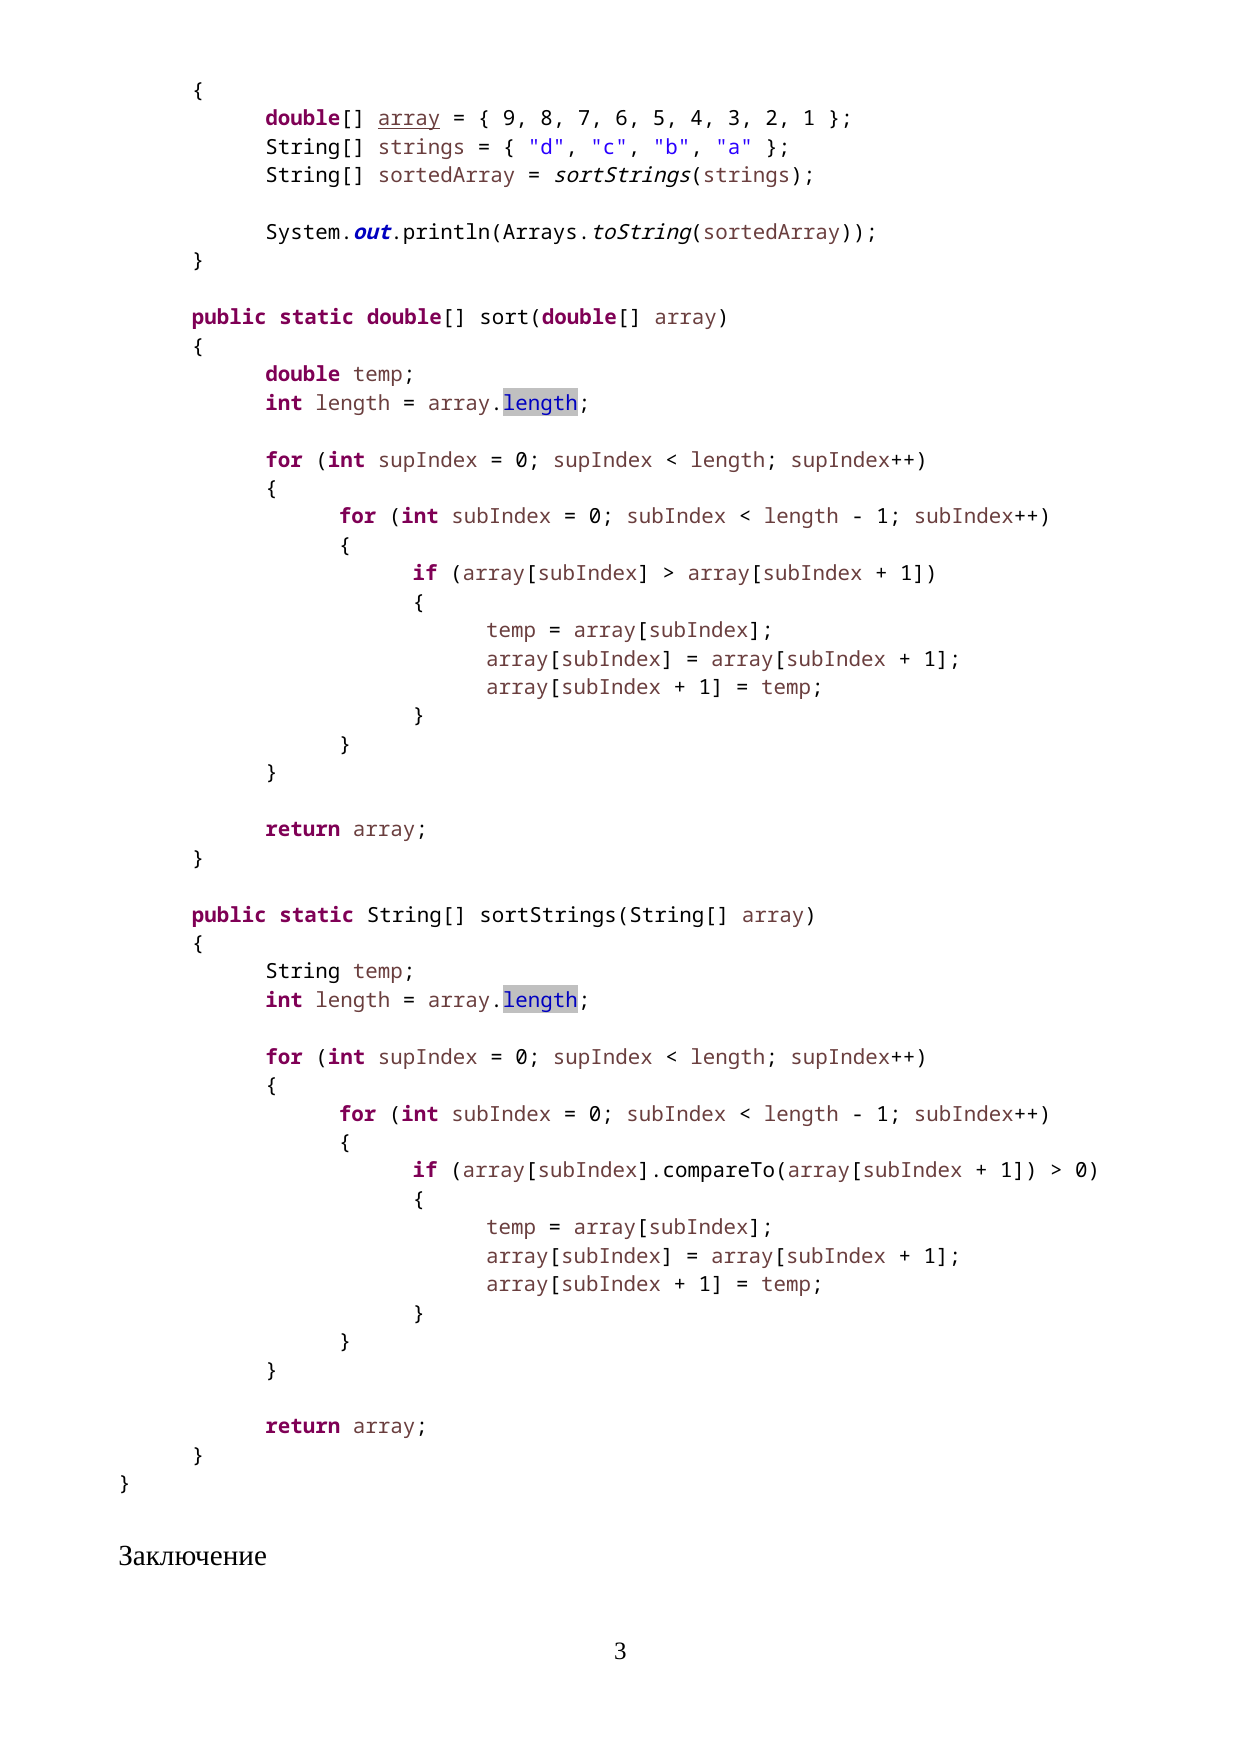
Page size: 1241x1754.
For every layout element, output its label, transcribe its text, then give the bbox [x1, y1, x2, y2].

text public static String[] sortStrings(String[] array) [118, 900, 1122, 928]
text if (array[subIndex].compareTo(array[subIndex + 1]) > 0) [118, 1156, 1122, 1184]
text String temp; [118, 957, 1122, 985]
text return array; [118, 814, 1122, 843]
text return array; [118, 1412, 1122, 1440]
text int length = array.length; [118, 388, 1122, 416]
text double[] array = { 9, 8, 7, 6, 5, 4, 3, 2, 1 }; [118, 103, 1122, 132]
text { [118, 473, 1122, 502]
text for (int supIndex = 0; supIndex < length; supIndex++) [118, 1042, 1122, 1070]
text } [118, 1468, 1122, 1497]
text temp = array[subIndex]; [118, 1212, 1122, 1241]
text for (int subIndex = 0; subIndex < length - 1; subIndex++) [118, 1099, 1122, 1127]
text if (array[subIndex] > array[subIndex + 1]) [118, 558, 1122, 587]
text } [118, 1355, 1122, 1383]
text String[] strings = { "d", "c", "b", "a" }; [118, 132, 1122, 160]
text double temp; [118, 359, 1122, 388]
text } [118, 729, 1122, 757]
text } [118, 246, 1122, 274]
text temp = array[subIndex]; [118, 615, 1122, 644]
text { [118, 331, 1122, 359]
text { [118, 928, 1122, 957]
text { [118, 530, 1122, 558]
text array[subIndex] = array[subIndex + 1]; [118, 644, 1122, 672]
text } [118, 1298, 1122, 1326]
text Заключение [118, 1538, 1122, 1572]
text int length = array.length; [118, 985, 1122, 1013]
text { [118, 75, 1122, 103]
text { [118, 1184, 1122, 1212]
text array[subIndex] = array[subIndex + 1]; [118, 1241, 1122, 1269]
text for (int subIndex = 0; subIndex < length - 1; subIndex++) [118, 502, 1122, 530]
text for (int supIndex = 0; supIndex < length; supIndex++) [118, 445, 1122, 473]
text } [118, 1326, 1122, 1355]
text } [118, 701, 1122, 729]
text System.out.println(Arrays.toString(sortedArray)); [118, 217, 1122, 246]
text String[] sortedArray = sortStrings(strings); [118, 160, 1122, 189]
text } [118, 843, 1122, 871]
text { [118, 1127, 1122, 1156]
text } [118, 1440, 1122, 1468]
text { [118, 1070, 1122, 1099]
text public static double[] sort(double[] array) [118, 302, 1122, 331]
text array[subIndex + 1] = temp; [118, 672, 1122, 701]
text array[subIndex + 1] = temp; [118, 1269, 1122, 1298]
text { [118, 587, 1122, 615]
text } [118, 757, 1122, 786]
